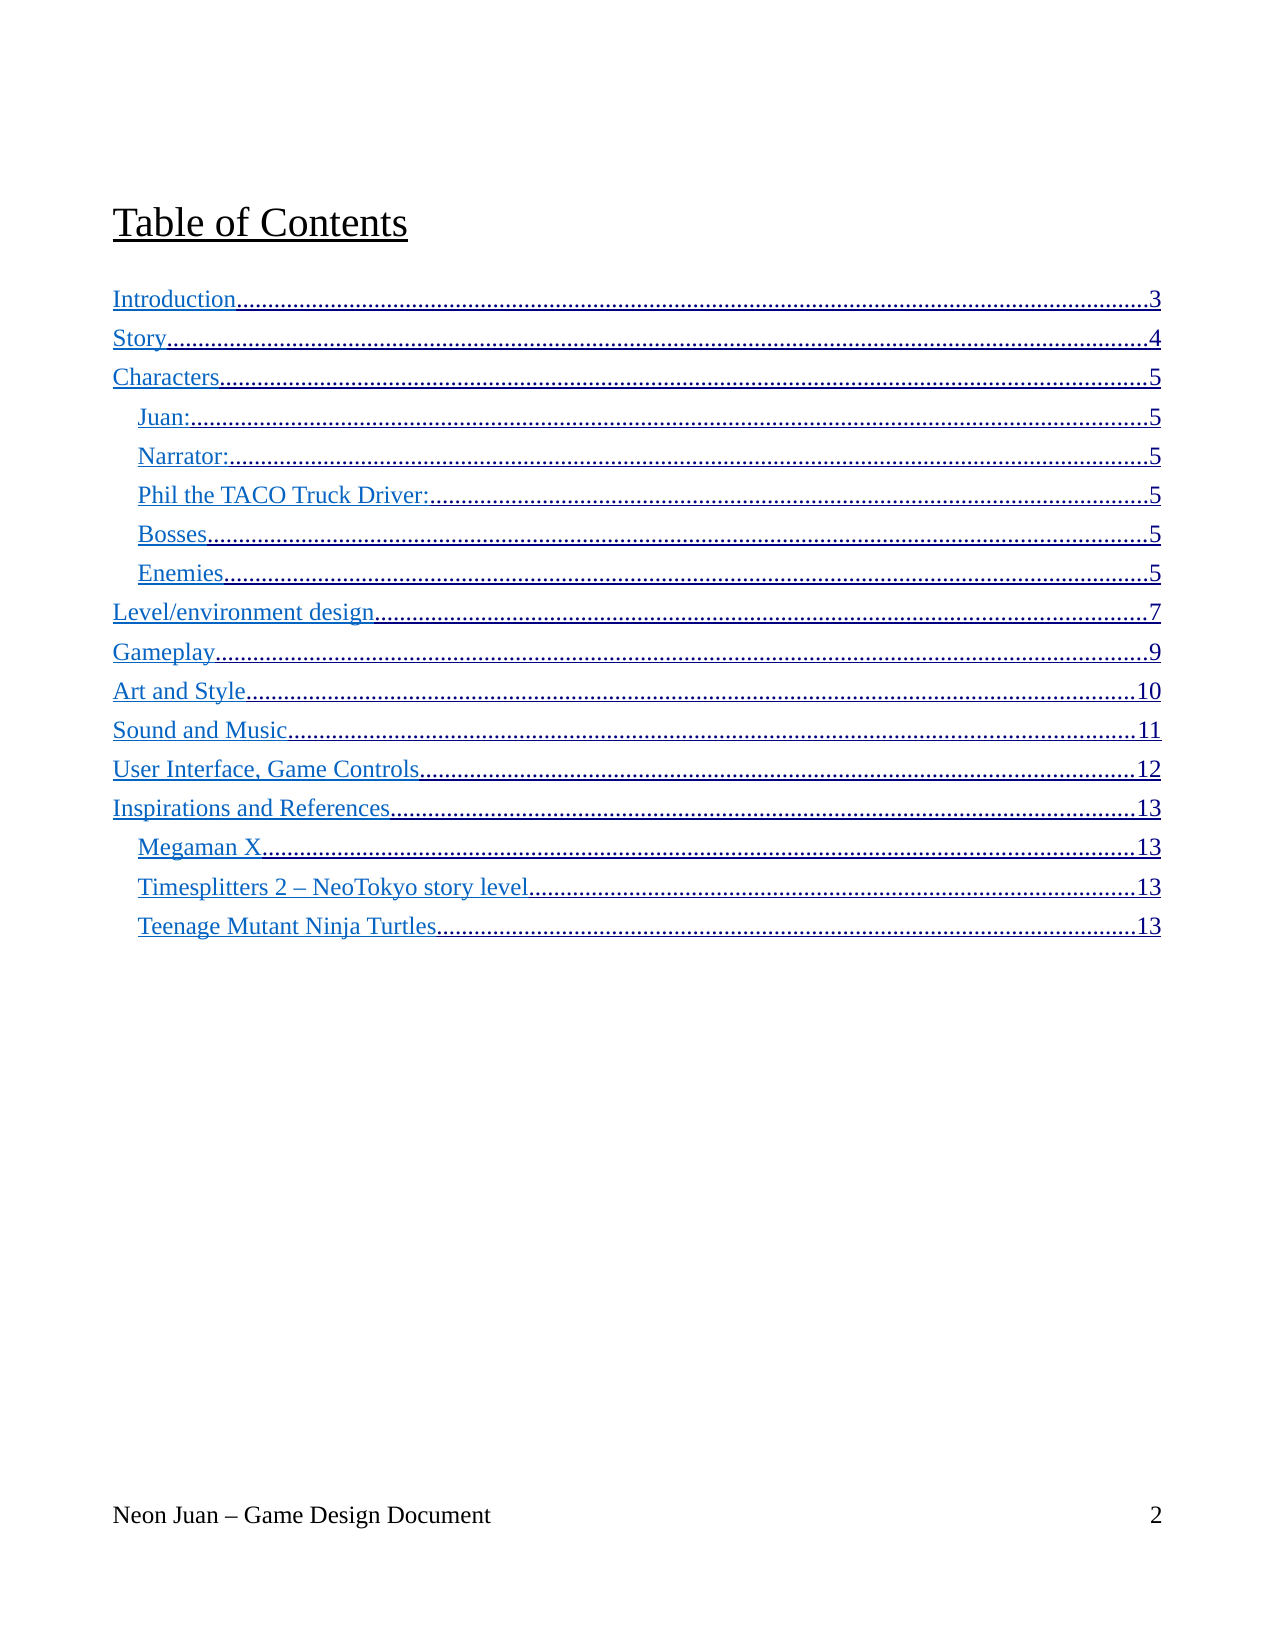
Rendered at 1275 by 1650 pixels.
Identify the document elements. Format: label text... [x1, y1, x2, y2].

text Level/environment design 7 [112, 597, 1162, 626]
text Table of Contents [112, 198, 1162, 246]
text Phil the TACO Truck Driver: 5 [137, 480, 1162, 509]
text Timesplitters 2 – NeoTokyo story level 13 [137, 872, 1162, 900]
text Art and Style 10 [112, 676, 1162, 704]
text Story 4 [112, 323, 1162, 352]
text Inspirations and References 13 [112, 793, 1162, 822]
text Introduction 3 [112, 284, 1162, 313]
text Sound and Music 11 [112, 715, 1162, 740]
text Narrator: 5 [137, 441, 1162, 469]
text Characters 5 [112, 362, 1162, 391]
text Juan: 5 [137, 402, 1162, 430]
text User Interface, Game Controls 12 [112, 754, 1162, 783]
text Teenage Mutant Ninja Turtles 13 [137, 911, 1162, 939]
text Gameplay 9 [112, 637, 1162, 665]
text Enemies 5 [137, 558, 1162, 587]
text Bosses 5 [137, 519, 1162, 548]
text Megaman X 13 [137, 832, 1162, 861]
